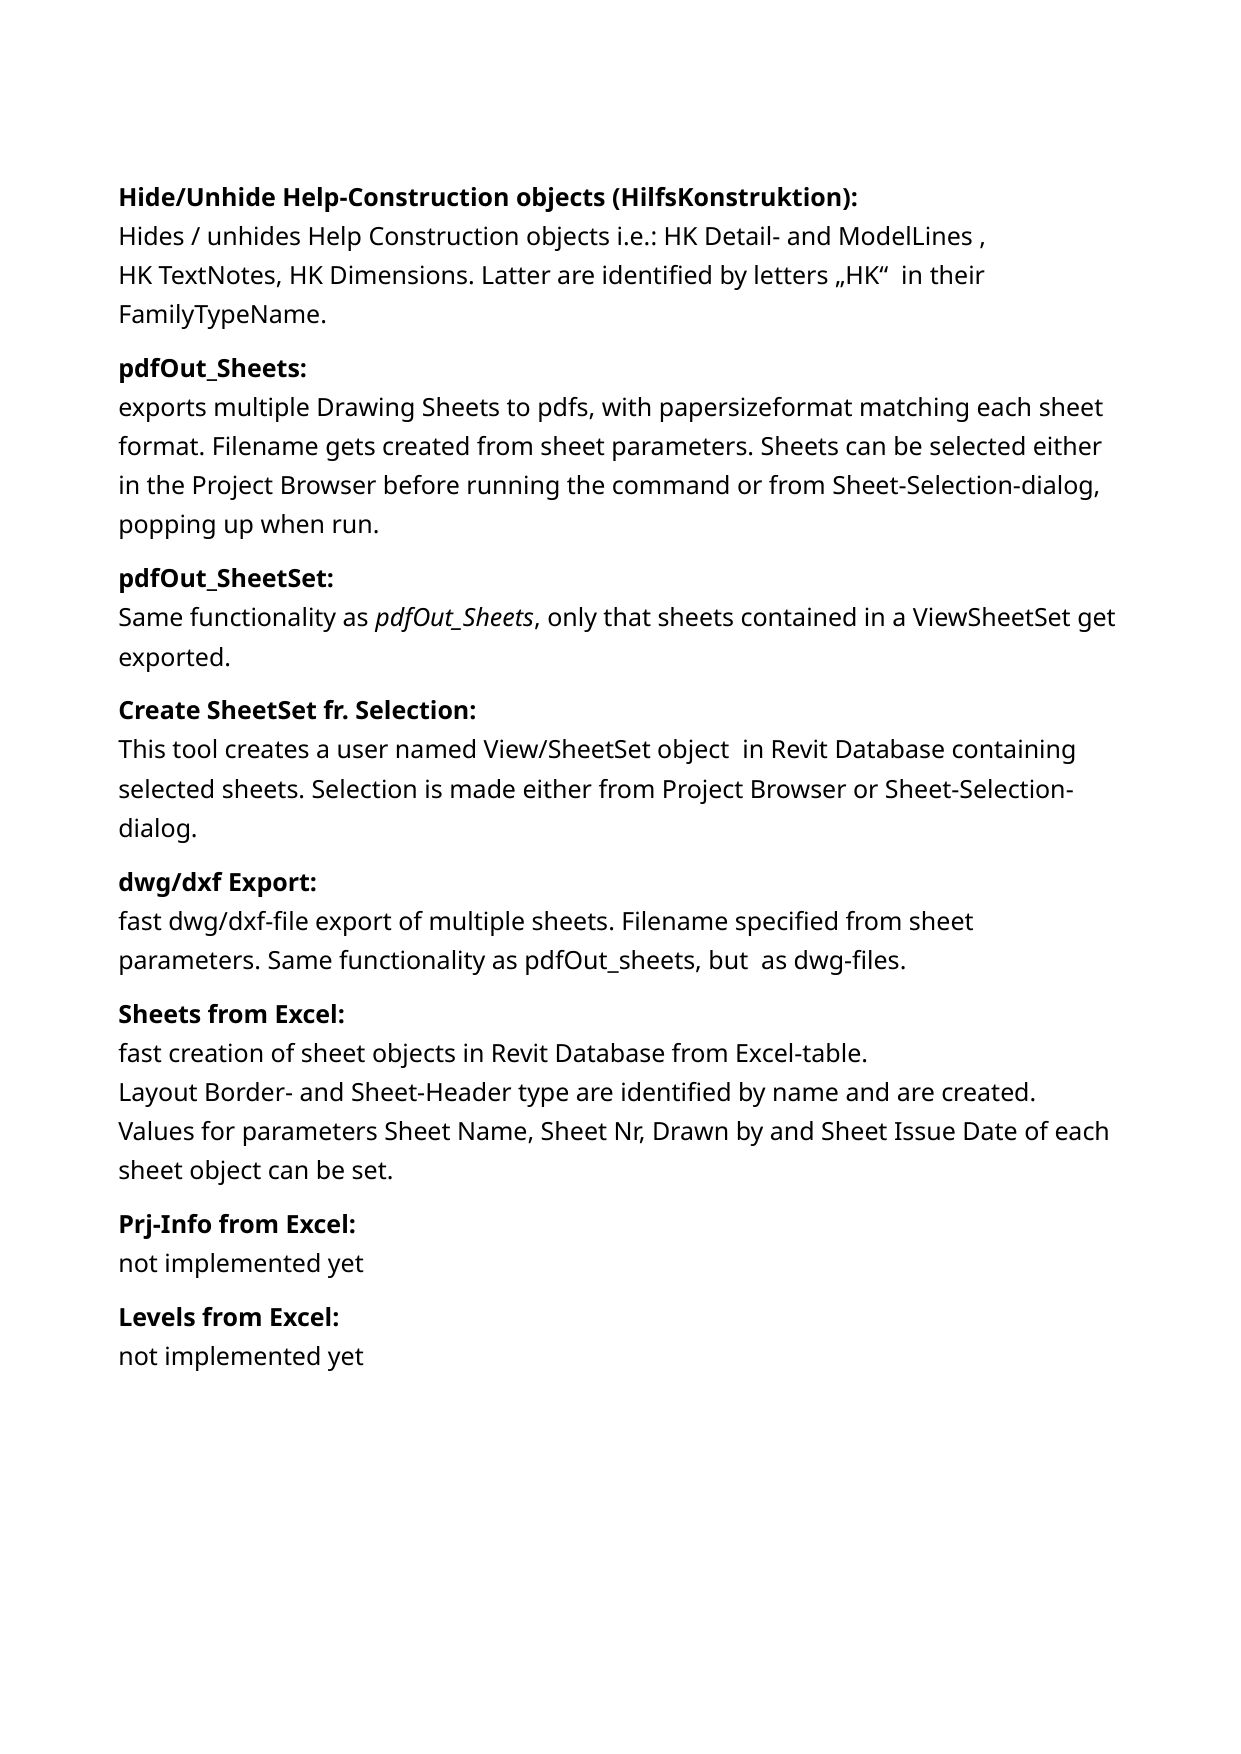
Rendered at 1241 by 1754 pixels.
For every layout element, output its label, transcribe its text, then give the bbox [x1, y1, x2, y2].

text Sheets from Excel: fast creation of sheet objects in Revit Database from Excel-table. Layout Border- and Sheet-Header type are identified by name and are created. Values for parameters Sheet Name, Sheet Nr, Drawn by and Sheet Issue Date of each sheet object can be set. [118, 996, 1122, 1187]
text Create SheetSet fr. Selection: This tool creates a user named View/SheetSet object in Revit Database containing selected sheets. Selection is made either from Project Browser or Sheet-Selection-dialog. [118, 693, 1122, 844]
text pdfOut_Sheets: exports multiple Drawing Sheets to pdfs, with papersizeformat matching each sheet format. Filename gets created from sheet parameters. Sheets can be selected either in the Project Browser before running the command or from Sheet-Selection-dialog, popping up when run. [118, 350, 1122, 541]
text Prj-Info from Excel: not implemented yet [118, 1207, 1122, 1280]
text Levels from Excel: not implemented yet [118, 1299, 1122, 1373]
text dwg/dxf Export: fast dwg/dxf-file export of multiple sheets. Filename specified from sheet parameters. Same functionality as pdfOut_sheets, but as dwg-files. [118, 864, 1122, 977]
text pdfOut_SheetSet: Same functionality as pdfOut_Sheets, only that sheets contained in a ViewSheetSet get exported. [118, 561, 1122, 673]
text Hide/Unhide Help-Construction objects (HilfsKonstruktion): Hides / unhides Help Construction objects i.e.: HK Detail- and ModelLines , HK TextNotes, HK Dimensions. Latter are identified by letters „HK“ in their FamilyTypeName. [118, 179, 1122, 331]
